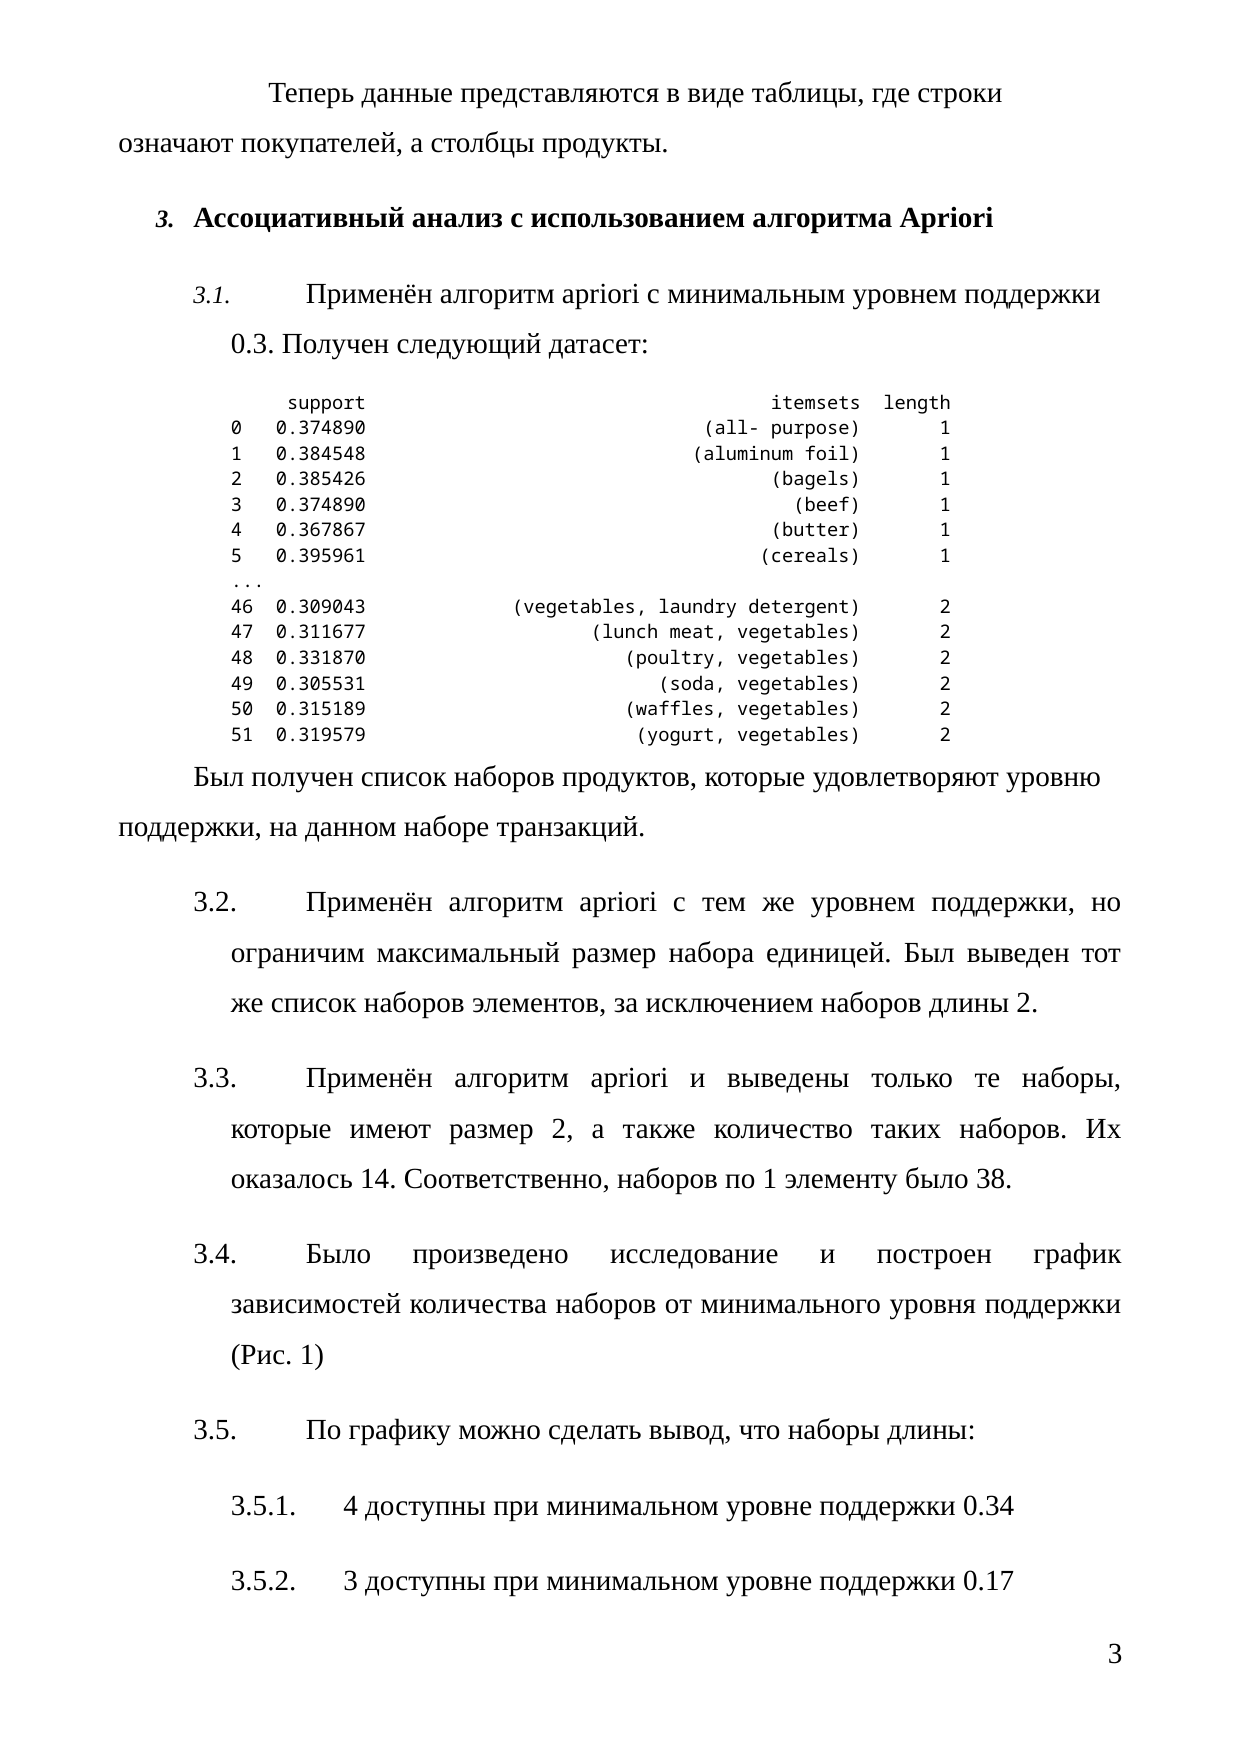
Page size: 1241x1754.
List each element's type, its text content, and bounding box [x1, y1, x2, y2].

text 2 0.385426 (bagels) 1 [231, 466, 1122, 491]
text 48 0.331870 (poultry, vegetables) 2 [231, 644, 1122, 670]
text 4 0.367867 (butter) 1 [231, 517, 1122, 542]
list 3 доступны при минимальном уровне поддержки 0.17 [231, 1563, 1122, 1596]
list Применён алгоритм apriori и выведены только те наборы, которые имеют размер 2, а также количество таких наборов. Их оказалось 14. Соответственно, наборов по 1 элементу было 38. [193, 1060, 1122, 1194]
text 5 0.395961 (cereals) 1 [231, 542, 1122, 568]
text ... [231, 568, 1122, 593]
list Применён алгоритм apriori с минимальным уровнем поддержки 0.3. Получен следующий датасет: [193, 276, 1122, 360]
text 3 0.374890 (beef) 1 [231, 491, 1122, 517]
text 50 0.315189 (waffles, vegetables) 2 [231, 695, 1122, 721]
text support itemsets length [231, 389, 1122, 414]
list По графику можно сделать вывод, что наборы длины: [193, 1412, 1122, 1446]
text Был получен список наборов продуктов, которые удовлетворяют уровню поддержки, на данном наборе транзакций. [118, 759, 1122, 843]
text 47 0.311677 (lunch meat, vegetables) 2 [231, 619, 1122, 644]
text 49 0.305531 (soda, vegetables) 2 [231, 670, 1122, 695]
text Теперь данные представляются в виде таблицы, где строки означают покупателей, а столбцы продукты. [118, 75, 1122, 159]
list Было произведено исследование и построен график зависимостей количества наборов от минимального уровня поддержки (Рис. 1) [193, 1236, 1122, 1371]
text 0 0.374890 (all- purpose) 1 [231, 414, 1122, 440]
list Ассоциативный анализ с использованием алгоритма Apriori [156, 201, 1122, 234]
text 46 0.309043 (vegetables, laundry detergent) 2 [231, 593, 1122, 619]
list Применён алгоритм apriori с тем же уровнем поддержки, но ограничим максимальный размер набора единицей. Был выведен тот же список наборов элементов, за исключением наборов длины 2. [193, 884, 1122, 1019]
list 4 доступны при минимальном уровне поддержки 0.34 [231, 1488, 1122, 1521]
text 1 0.384548 (aluminum foil) 1 [231, 440, 1122, 466]
text 51 0.319579 (yogurt, vegetables) 2 [231, 721, 1122, 746]
